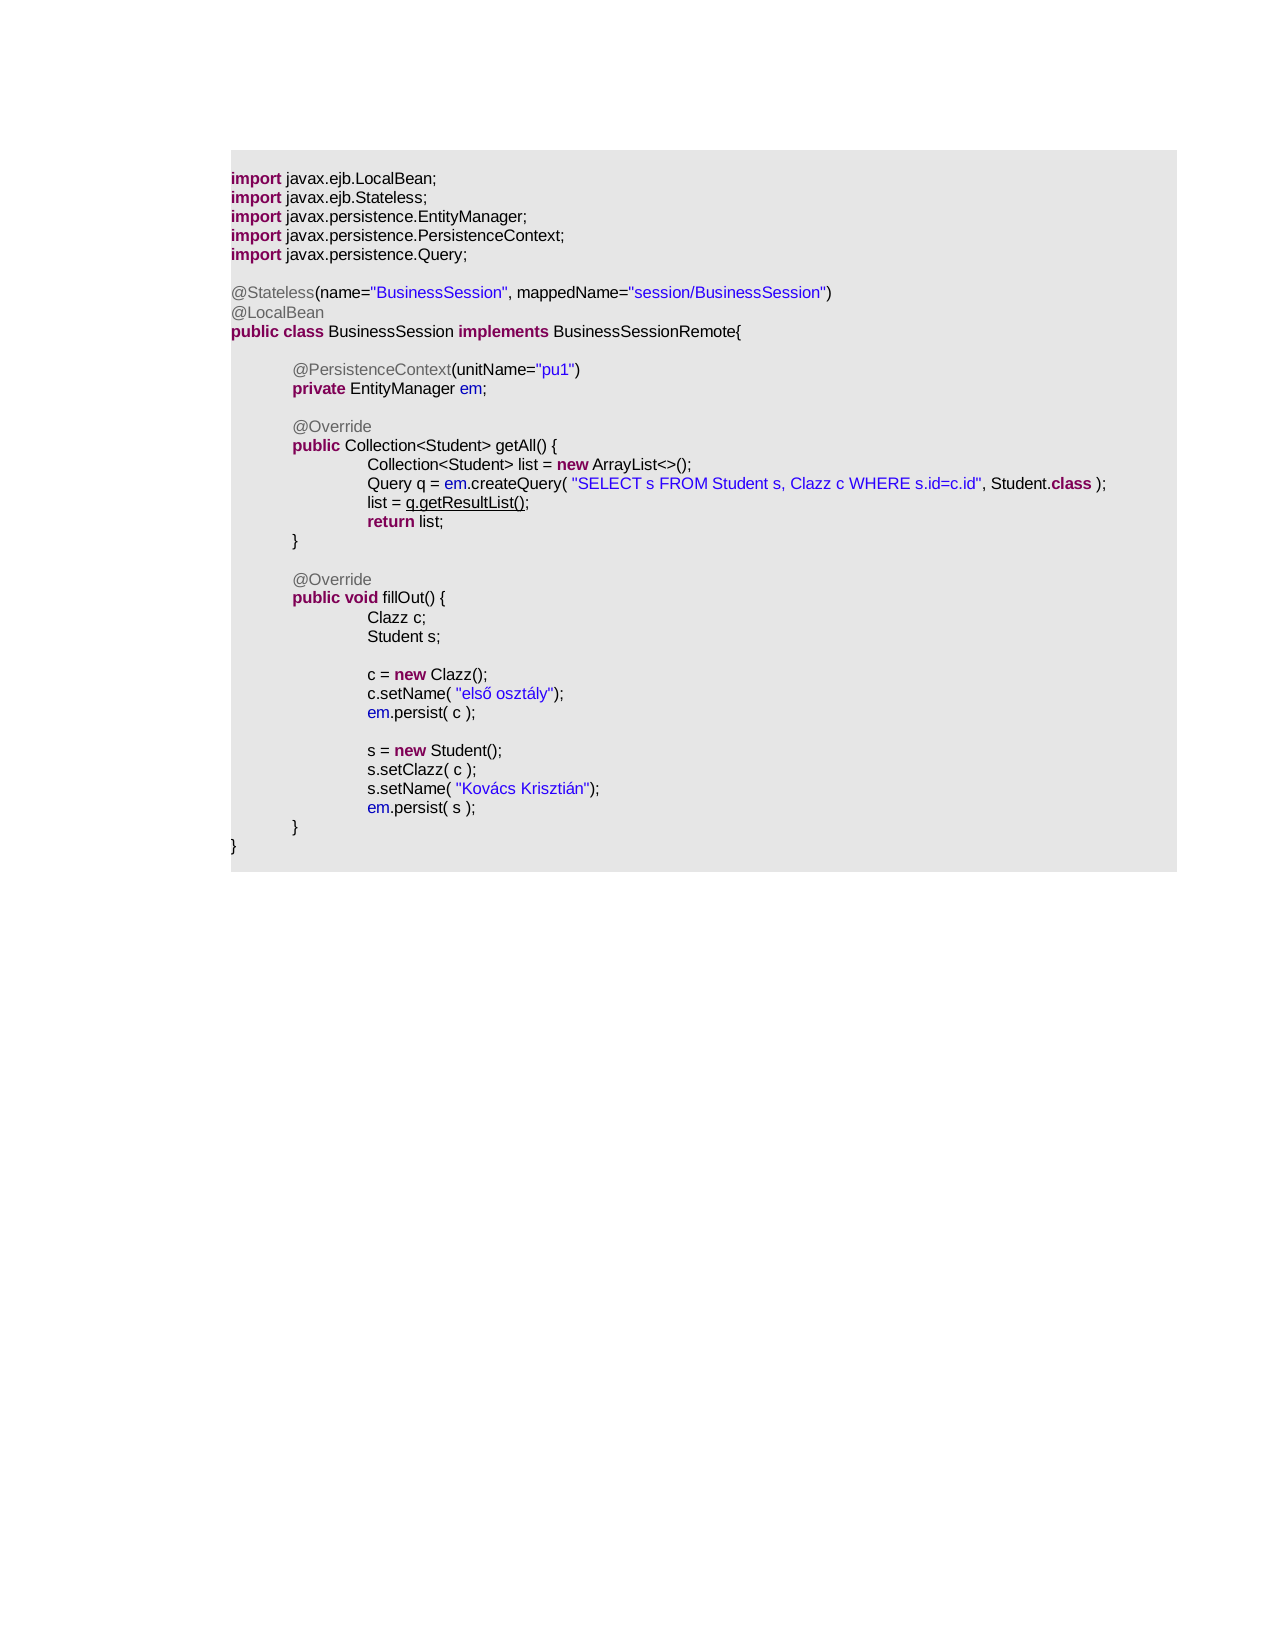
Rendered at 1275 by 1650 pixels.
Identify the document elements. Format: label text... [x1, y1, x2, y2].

text } [231, 817, 1177, 836]
text import javax.ejb.Stateless; [231, 188, 1177, 207]
text private EntityManager em; [231, 379, 1177, 398]
text Collection<Student> list = new ArrayList<>(); [231, 455, 1177, 474]
text c = new Clazz(); [231, 665, 1177, 684]
text list = q.getResultList(); [231, 493, 1177, 512]
text Query q = em.createQuery( "SELECT s FROM Student s, Clazz c WHERE s.id=c.id", Student.class ); [231, 474, 1177, 493]
text @Override [231, 569, 1177, 588]
text return list; [231, 512, 1177, 531]
text s.setName( "Kovács Krisztián"); [231, 779, 1177, 798]
text import javax.persistence.Query; [231, 245, 1177, 264]
text Clazz c; [231, 607, 1177, 627]
text import javax.ejb.LocalBean; [231, 169, 1177, 188]
text Student s; [231, 627, 1177, 646]
text em.persist( s ); [231, 798, 1177, 817]
text em.persist( c ); [231, 703, 1177, 722]
text } [231, 531, 1177, 550]
text s.setClazz( c ); [231, 760, 1177, 779]
text import javax.persistence.EntityManager; [231, 207, 1177, 226]
text import javax.persistence.PersistenceContext; [231, 226, 1177, 245]
text } [231, 836, 1177, 855]
text public class BusinessSession implements BusinessSessionRemote{ [231, 322, 1177, 341]
text c.setName( "első osztály"); [231, 684, 1177, 703]
text @LocalBean [231, 302, 1177, 322]
text @Stateless(name="BusinessSession", mappedName="session/BusinessSession") [231, 283, 1177, 302]
text s = new Student(); [231, 741, 1177, 760]
text @Override [231, 417, 1177, 436]
text public void fillOut() { [231, 588, 1177, 607]
text @PersistenceContext(unitName="pu1") [231, 360, 1177, 379]
text public Collection<Student> getAll() { [231, 436, 1177, 455]
